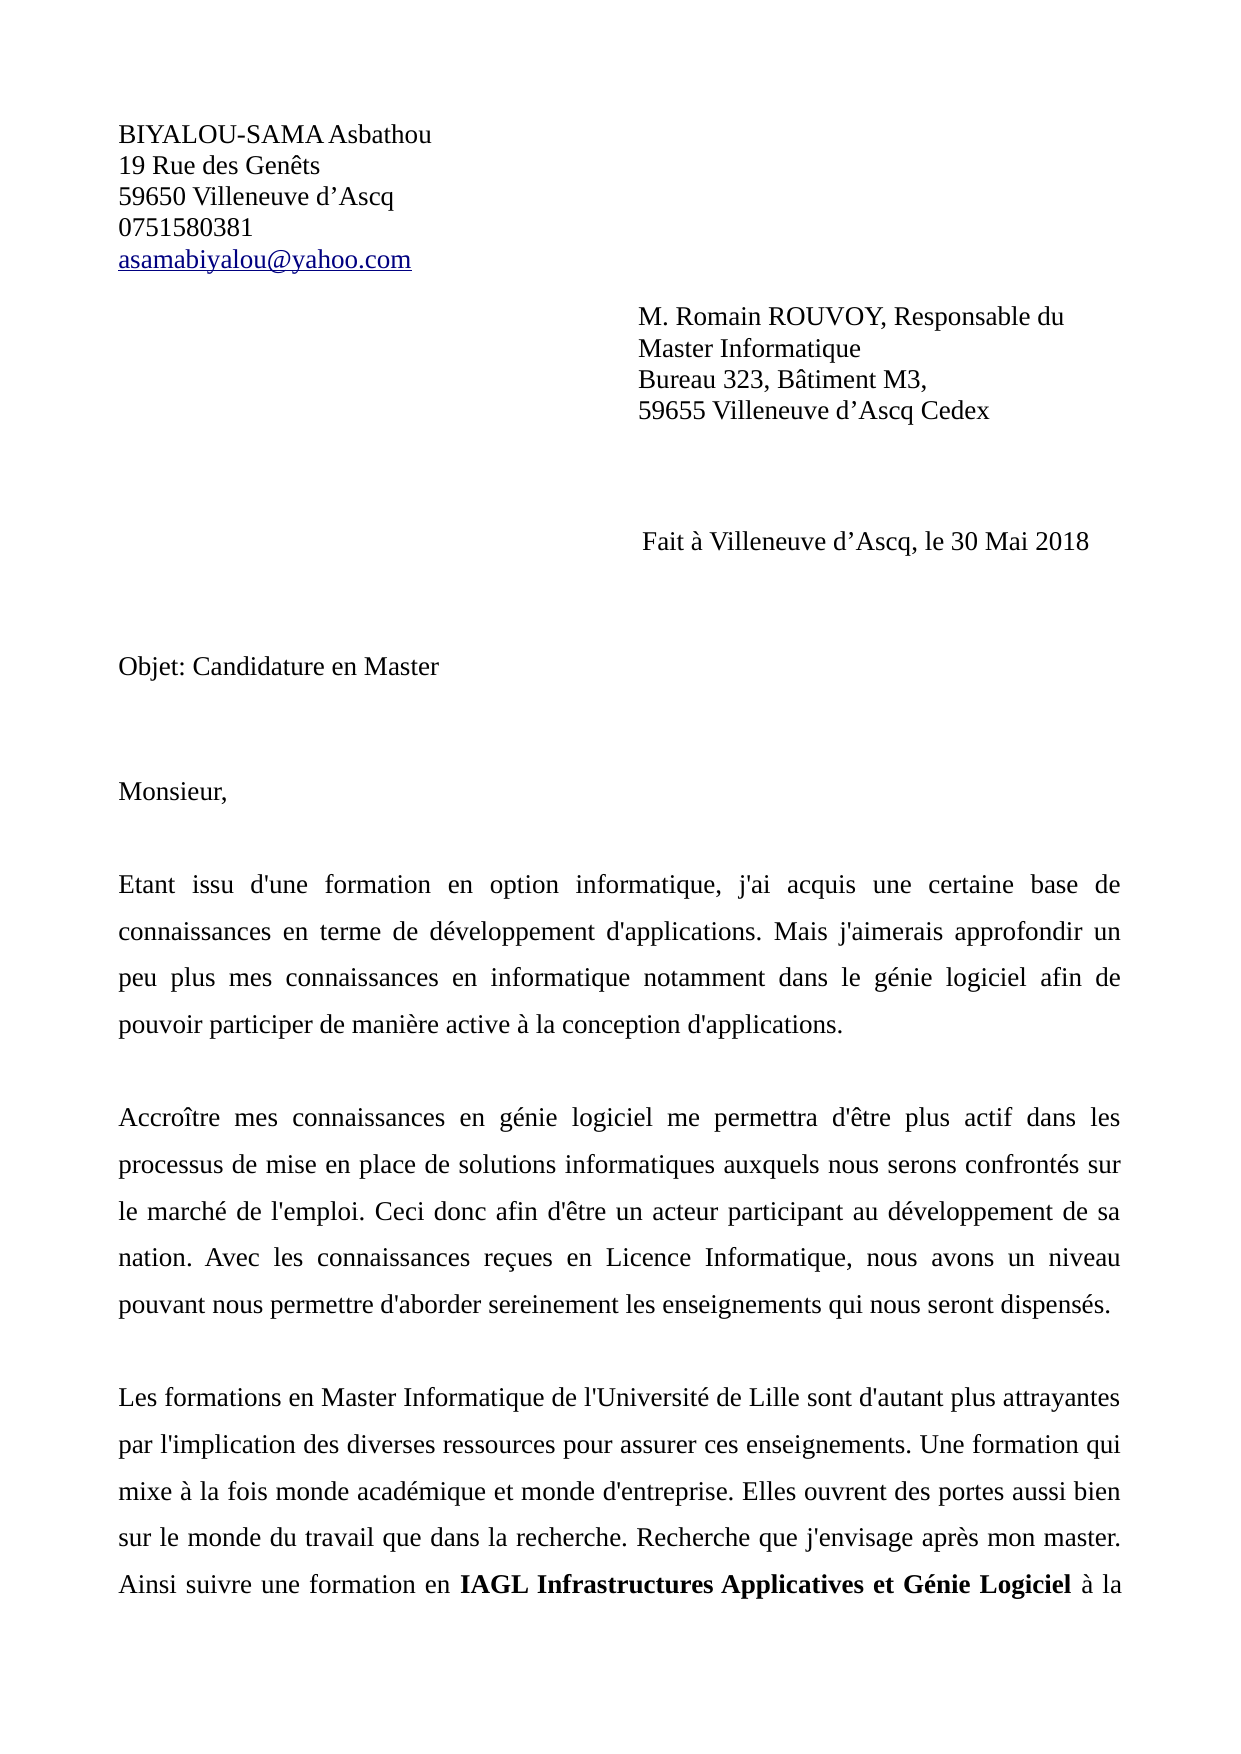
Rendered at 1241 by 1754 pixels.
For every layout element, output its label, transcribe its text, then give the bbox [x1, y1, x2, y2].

text 0751580381 [118, 212, 1122, 243]
text Etant issu d'une formation en option informatique, j'ai acquis une certaine base de connaissances en terme de développement d'applications. Mais j'aimerais approfondir un peu plus mes connaissances en informatique notamment dans le génie logiciel afin de pouvoir participer de manière active à la conception d'applications. [118, 868, 1122, 1039]
text Objet: Candidature en Master [118, 650, 1122, 681]
text Monsieur, [118, 774, 1122, 806]
text Les formations en Master Informatique de l'Université de Lille sont d'autant plus attrayantes par l'implication des diverses ressources pour assurer ces enseignements. Une formation qui mixe à la fois monde académique et monde d'entreprise. Elles ouvrent des portes aussi bien sur le monde du travail que dans la recherche. Recherche que j'envisage après mon master. Ainsi suivre une formation en IAGL Infrastructures Applicatives et Génie Logiciel à la [118, 1381, 1122, 1599]
text 19 Rue des Genêts [118, 149, 1122, 180]
text Fait à Villeneuve d’Ascq, le 30 Mai 2018 [118, 525, 1122, 557]
text asamabiyalou@yahoo.com [118, 243, 1122, 274]
text BIYALOU-SAMA Asbathou [118, 118, 1122, 149]
text Accroître mes connaissances en génie logiciel me permettra d'être plus actif dans les processus de mise en place de solutions informatiques auxquels nous serons confrontés sur le marché de l'emploi. Ceci donc afin d'être un acteur participant au développement de sa nation. Avec les connaissances reçues en Licence Informatique, nous avons un niveau pouvant nous permettre d'aborder sereinement les enseignements qui nous seront dispensés. [118, 1101, 1122, 1319]
text 59650 Villeneuve d’Ascq [118, 180, 1122, 212]
